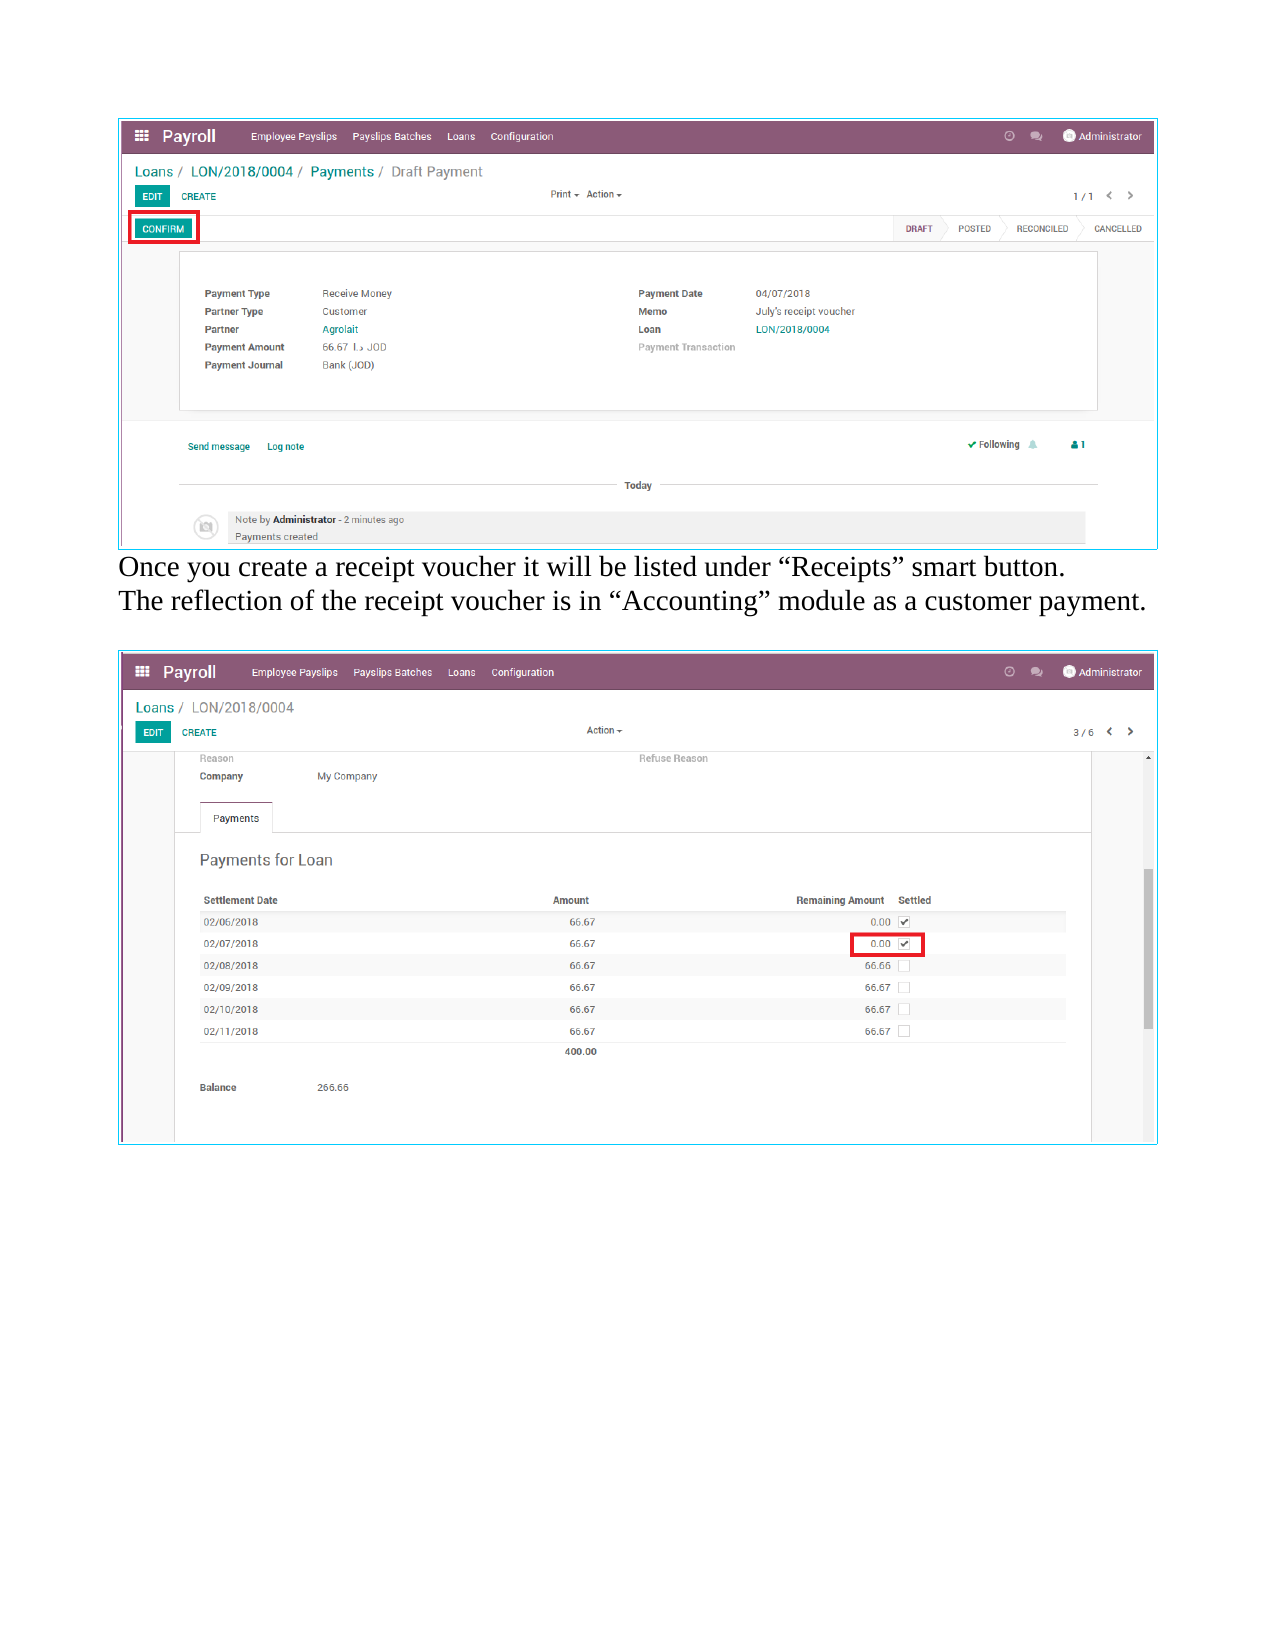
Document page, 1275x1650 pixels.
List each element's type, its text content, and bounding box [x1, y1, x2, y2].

text The reflection of the receipt voucher is in “Accounting” module as a customer payment. [118, 583, 1157, 616]
picture [121, 121, 1154, 546]
text [119, 119, 1157, 549]
picture [121, 652, 1154, 1142]
text Once you create a receipt voucher it will be listed under “Receipts” smart button. [118, 550, 1157, 583]
